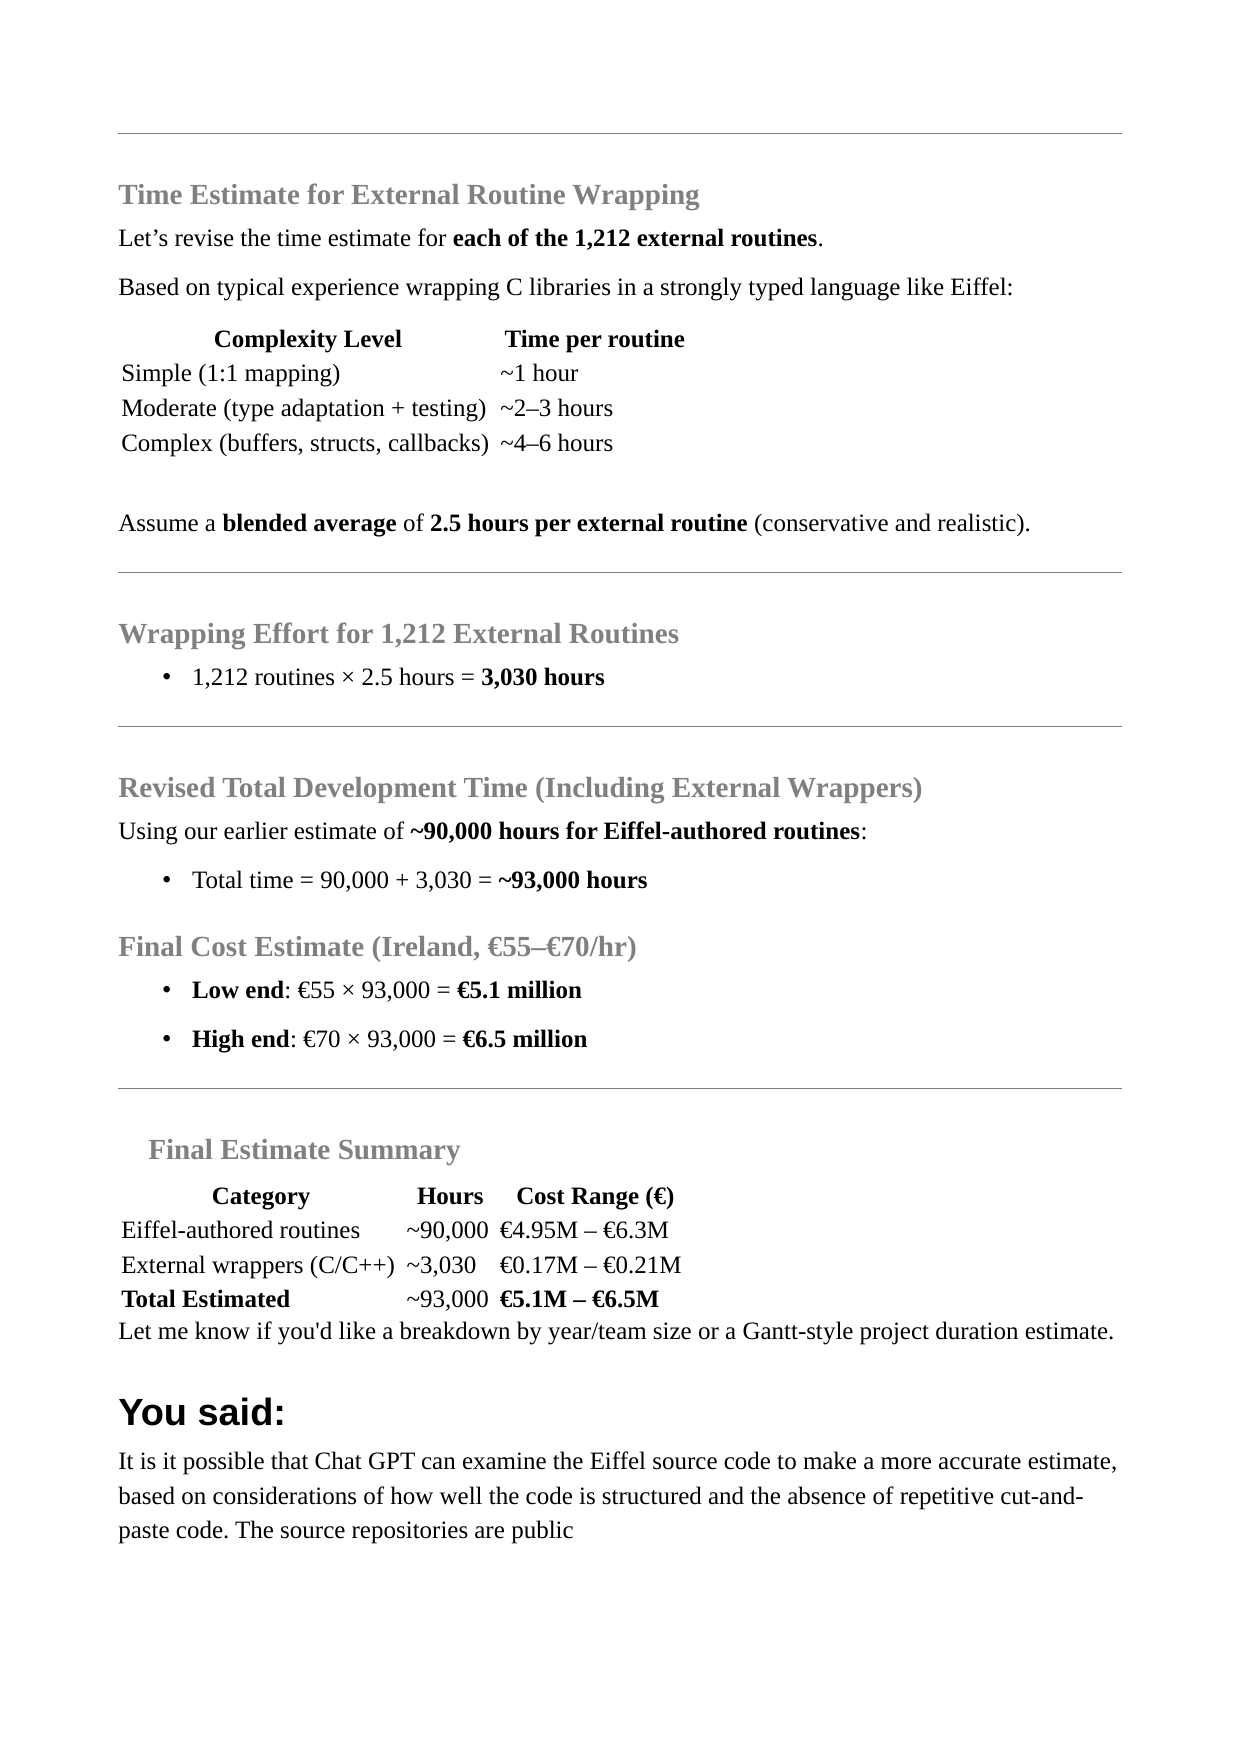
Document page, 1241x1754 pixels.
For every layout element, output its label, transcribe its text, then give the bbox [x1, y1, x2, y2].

table_cell €0.17M – €0.21M [497, 1247, 694, 1282]
table_cell Moderate (type adaptation + testing) [118, 390, 497, 425]
text Assume a blended average of 2.5 hours per external routine (conservative and realistic). [118, 508, 1122, 537]
list High end: €70 × 93,000 = €6.5 million [162, 1024, 1122, 1053]
table_cell Simple (1:1 mapping) [118, 356, 497, 390]
text Using our earlier estimate of ~90,000 hours for Eiffel-authored routines: [118, 816, 1122, 845]
table_header Hours [404, 1178, 497, 1212]
list 1,212 routines × 2.5 hours = 3,030 hours [162, 662, 1122, 691]
text It is it possible that Chat GPT can examine the Eiffel source code to make a more accurate estimate, based on considerations of how well the code is structured and the absence of repetitive cut-and-paste code. The source repositories are public [118, 1446, 1122, 1544]
table_header Complexity Level [118, 321, 497, 356]
table_cell ~4–6 hours [497, 425, 692, 459]
subtitle ✅ Final Estimate Summary [118, 1132, 1122, 1165]
subtitle Final Cost Estimate (Ireland, €55–€70/hr) [118, 929, 1122, 962]
text Let me know if you'd like a breakdown by year/team size or a Gantt-style project duration estimate. [118, 1316, 1122, 1345]
table_cell ~90,000 [404, 1213, 497, 1247]
table_cell €5.1M – €6.5M [497, 1282, 694, 1316]
table_header Time per routine [497, 321, 692, 356]
table_cell ~1 hour [497, 356, 692, 390]
table_cell Eiffel-authored routines [118, 1213, 403, 1247]
table_cell ~2–3 hours [497, 390, 692, 425]
subtitle You said: [118, 1390, 1122, 1434]
table_header Cost Range (€) [497, 1178, 694, 1212]
list Low end: €55 × 93,000 = €5.1 million [162, 975, 1122, 1004]
table_cell ~93,000 [404, 1282, 497, 1316]
table_cell ~3,030 [404, 1247, 497, 1282]
table_cell Complex (buffers, structs, callbacks) [118, 425, 497, 459]
table_cell External wrappers (C/C++) [118, 1247, 403, 1282]
subtitle Time Estimate for External Routine Wrapping [118, 177, 1122, 210]
table_cell €4.95M – €6.3M [497, 1213, 694, 1247]
subtitle Wrapping Effort for 1,212 External Routines [118, 616, 1122, 650]
table_cell Total Estimated [118, 1282, 403, 1316]
subtitle Revised Total Development Time (Including External Wrappers) [118, 770, 1122, 804]
table_header Category [118, 1178, 403, 1212]
text Let’s revise the time estimate for each of the 1,212 external routines. [118, 223, 1122, 252]
text Based on typical experience wrapping C libraries in a strongly typed language like Eiffel: [118, 272, 1122, 301]
list Total time = 90,000 + 3,030 = ~93,000 hours [162, 865, 1122, 894]
